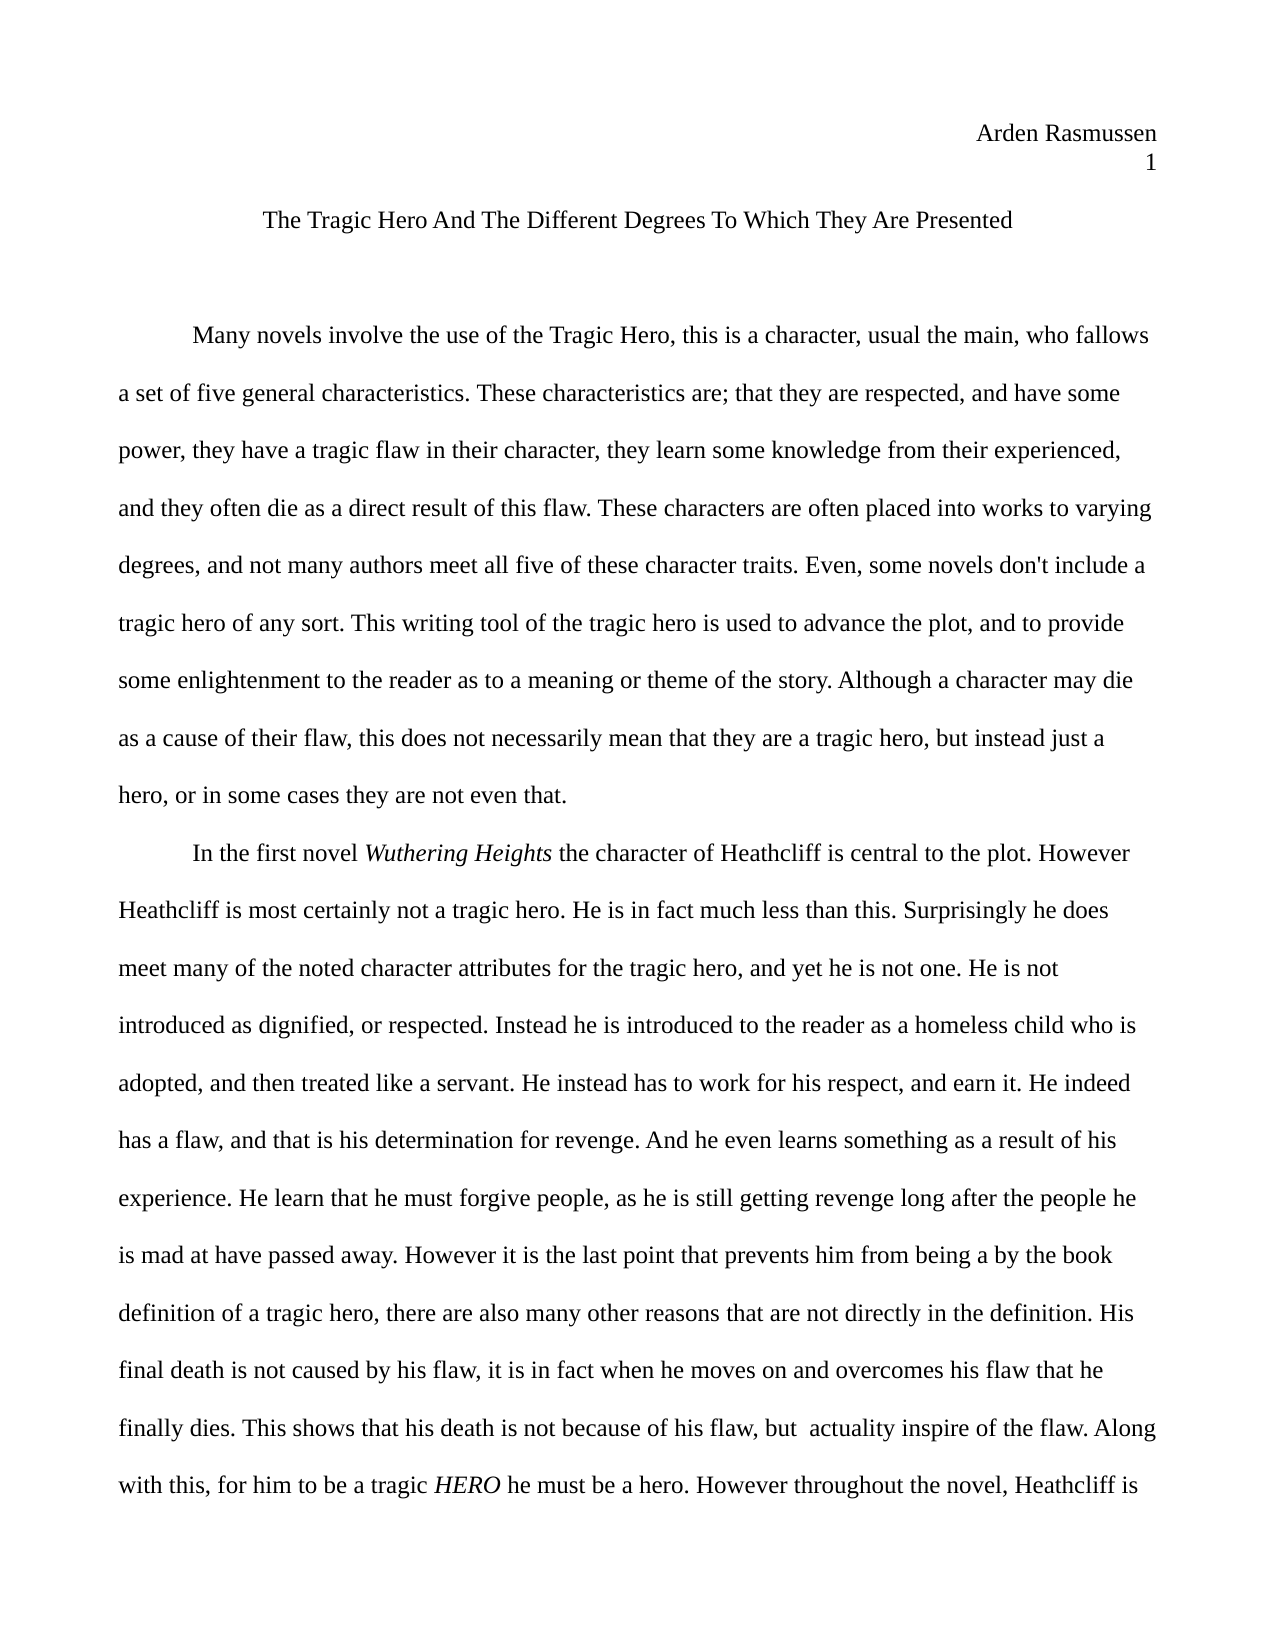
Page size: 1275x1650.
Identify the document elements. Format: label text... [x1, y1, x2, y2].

text Many novels involve the use of the Tragic Hero, this is a character, usual the main, who fallows a set of five general characteristics. These characteristics are; that they are respected, and have some power, they have a tragic flaw in their character, they learn some knowledge from their experienced, and they often die as a direct result of this flaw. These characters are often placed into works to varying degrees, and not many authors meet all five of these character traits. Even, some novels don't include a tragic hero of any sort. This writing tool of the tragic hero is used to advance the plot, and to provide some enlightenment to the reader as to a meaning or theme of the story. Although a character may die as a cause of their flaw, this does not necessarily mean that they are a tragic hero, but instead just a hero, or in some cases they are not even that. [118, 320, 1157, 809]
text In the first novel Wuthering Heights the character of Heathcliff is central to the plot. However Heathcliff is most certainly not a tragic hero. He is in fact much less than this. Surprisingly he does meet many of the noted character attributes for the tragic hero, and yet he is not one. He is not introduced as dignified, or respected. Instead he is introduced to the reader as a homeless child who is adopted, and then treated like a servant. He instead has to work for his respect, and earn it. He indeed has a flaw, and that is his determination for revenge. And he even learns something as a result of his experience. He learn that he must forgive people, as he is still getting revenge long after the people he is mad at have passed away. However it is the last point that prevents him from being a by the book definition of a tragic hero, there are also many other reasons that are not directly in the definition. His final death is not caused by his flaw, it is in fact when he moves on and overcomes his flaw that he finally dies. This shows that his death is not because of his flaw, but actuality inspire of the flaw. Along with this, for him to be a tragic HERO he must be a hero. However throughout the novel, Heathcliff is [118, 838, 1157, 1499]
text The Tragic Hero And The Different Degrees To Which They Are Presented [118, 205, 1157, 234]
